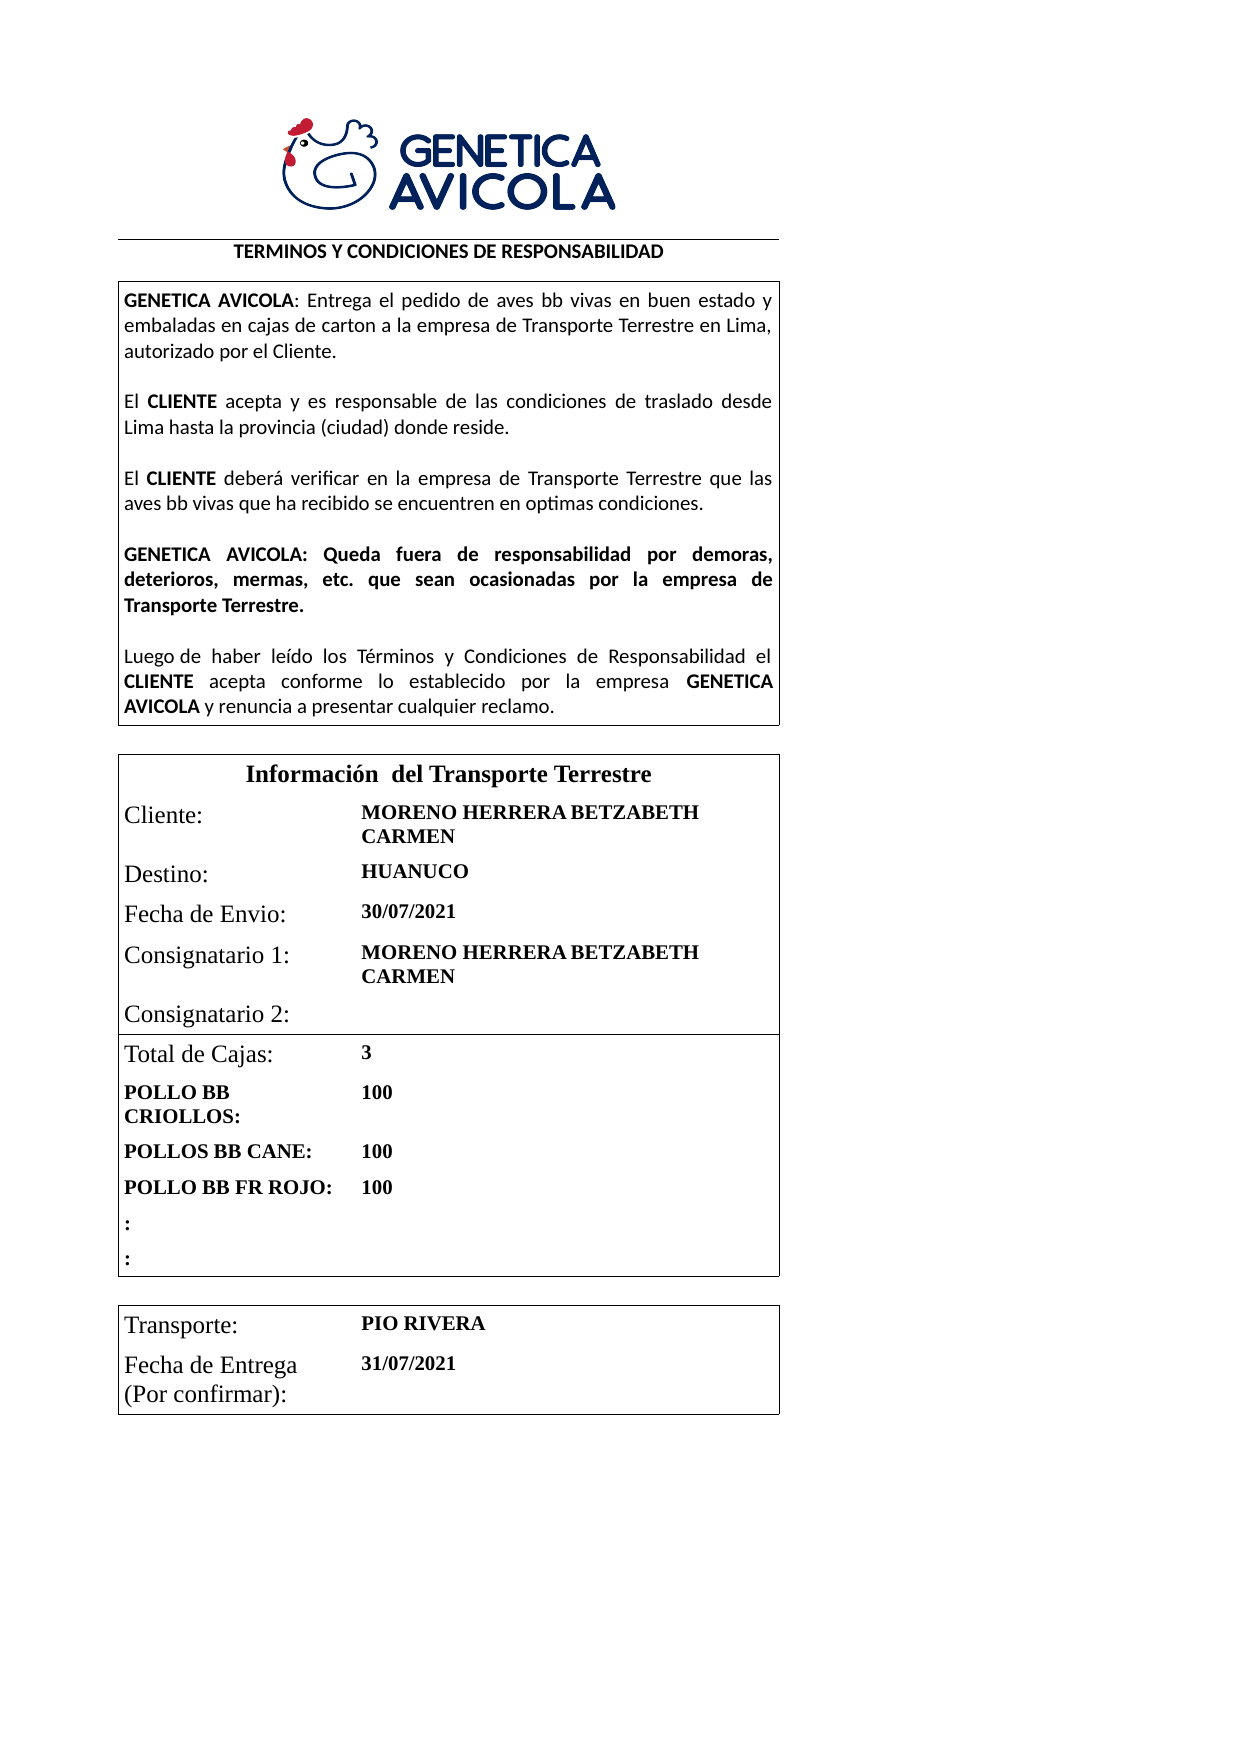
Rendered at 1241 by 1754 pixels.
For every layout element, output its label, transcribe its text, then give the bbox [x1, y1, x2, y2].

table_cell POLLO BB CRIOLLOS: [119, 1074, 356, 1134]
table_cell [356, 1240, 779, 1276]
table_cell MORENO HERRERA BETZABETH CARMEN [356, 934, 779, 993]
table_cell Fecha de Entrega (Por confirmar): [119, 1345, 356, 1414]
table_cell PIO RIVERA [356, 1306, 779, 1345]
table_cell 100 [356, 1169, 779, 1205]
table_cell [356, 994, 779, 1034]
table_cell 31/07/2021 [356, 1345, 779, 1414]
table_header TERMINOS Y CONDICIONES DE RESPONSABILIDAD [118, 240, 779, 281]
picture [282, 118, 616, 210]
table_cell Transporte: [119, 1306, 356, 1345]
table_cell 100 [356, 1134, 779, 1169]
table_cell POLLO BB FR ROJO: [119, 1169, 356, 1205]
table_cell POLLOS BB CANE: [119, 1134, 356, 1169]
table_cell Consignatario 2: [119, 994, 356, 1034]
table_cell [356, 1205, 779, 1240]
table_cell Cliente: [119, 794, 356, 853]
table_cell : [119, 1205, 356, 1240]
table_cell [118, 1277, 356, 1304]
table_cell Destino: [119, 854, 356, 894]
table_cell Fecha de Envio: [119, 894, 356, 934]
table_cell GENETICA AVICOLA: Entrega el pedido de aves bb vivas en buen estado y embaladas en cajas de carton a la empresa de Transporte Terrestre en Lima, autorizado por el Cliente. El CLIENTE acepta y es responsable de las condiciones de traslado desde Lima hasta la provincia (ciudad) donde reside. El CLIENTE deberá verificar en la empresa de Transporte Terrestre que las aves bb vivas que ha recibido se encuentren en optimas condiciones. GENETICA AVICOLA: Queda fuera de responsabilidad por demoras, deterioros, mermas, etc. que sean ocasionadas por la empresa de Transporte Terrestre. Luego de haber leído los Términos y Condiciones de Responsabilidad el CLIENTE acepta conforme lo establecido por la empresa GENETICA AVICOLA y renuncia a presentar cualquier reclamo. [119, 282, 779, 725]
table_cell HUANUCO [356, 854, 779, 894]
table_header Información del Transporte Terrestre [119, 755, 779, 794]
table_cell : [119, 1240, 356, 1276]
table_cell [356, 1277, 779, 1304]
table_cell 3 [356, 1035, 779, 1074]
table_cell Total de Cajas: [119, 1035, 356, 1074]
table_cell Consignatario 1: [119, 934, 356, 993]
table_cell 100 [356, 1074, 779, 1134]
table_cell MORENO HERRERA BETZABETH CARMEN [356, 794, 779, 853]
table_cell 30/07/2021 [356, 894, 779, 934]
